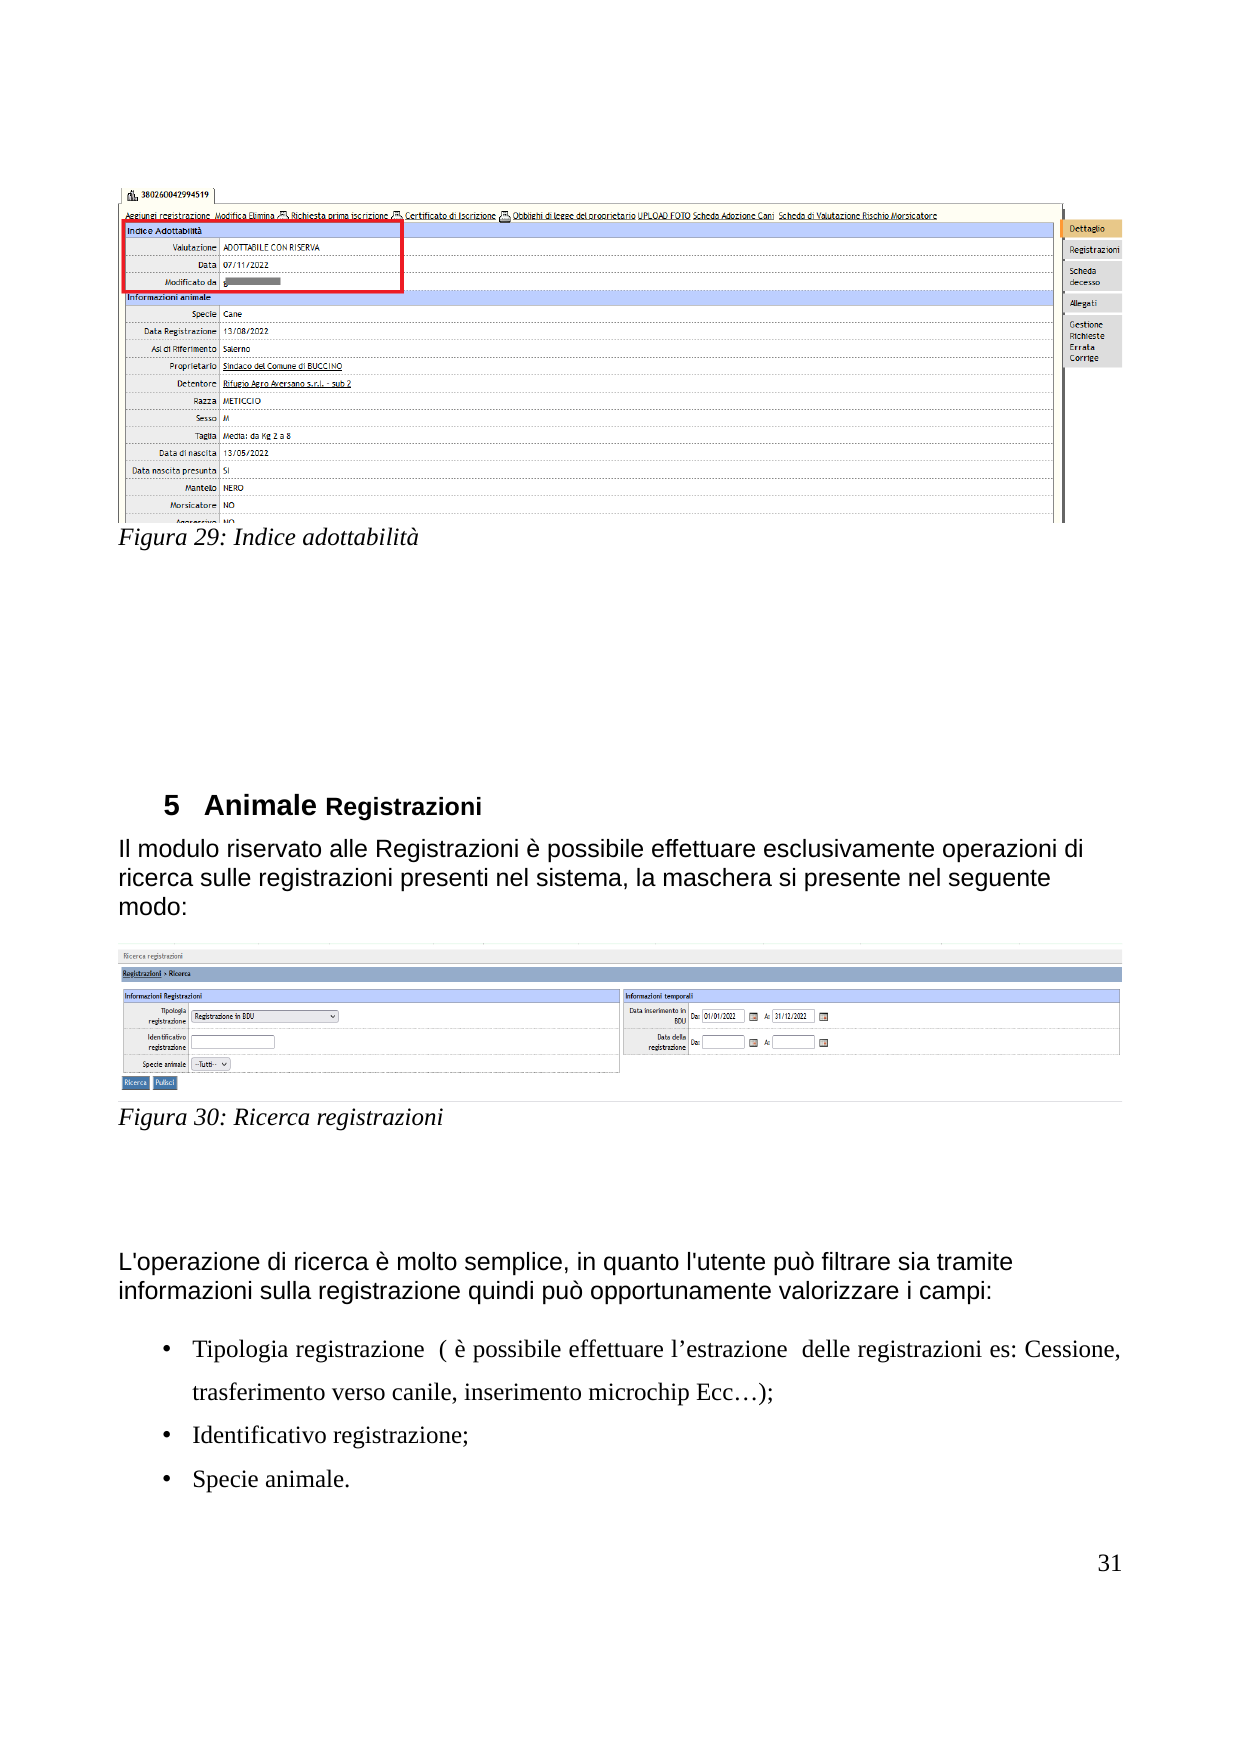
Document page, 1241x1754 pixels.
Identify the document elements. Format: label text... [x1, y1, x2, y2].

list Identificativo registrazione; [162, 1421, 1122, 1449]
text Figura 30: Ricerca registrazioni [118, 1103, 1122, 1131]
picture [118, 943, 1123, 1103]
text Il modulo riservato alle Registrazioni è possibile effettuare esclusivamente operazioni di ricerca sulle registrazioni presenti nel sistema, la maschera si presente nel seguente modo: [118, 834, 1122, 920]
list Specie animale. [162, 1464, 1122, 1492]
text L'operazione di ricerca è molto semplice, in quanto l'utente può filtrare sia tramite informazioni sulla registrazione quindi può opportunamente valorizzare i campi: [118, 1247, 1122, 1305]
subtitle Animale Registrazioni [155, 788, 1122, 822]
text Figura 29: Indice adottabilità [118, 523, 1122, 551]
list Tipologia registrazione ( è possibile effettuare l’estrazione delle registrazioni es: Cessione, trasferimento verso canile, inserimento microchip Ecc…); [162, 1334, 1122, 1406]
picture [118, 188, 1123, 523]
